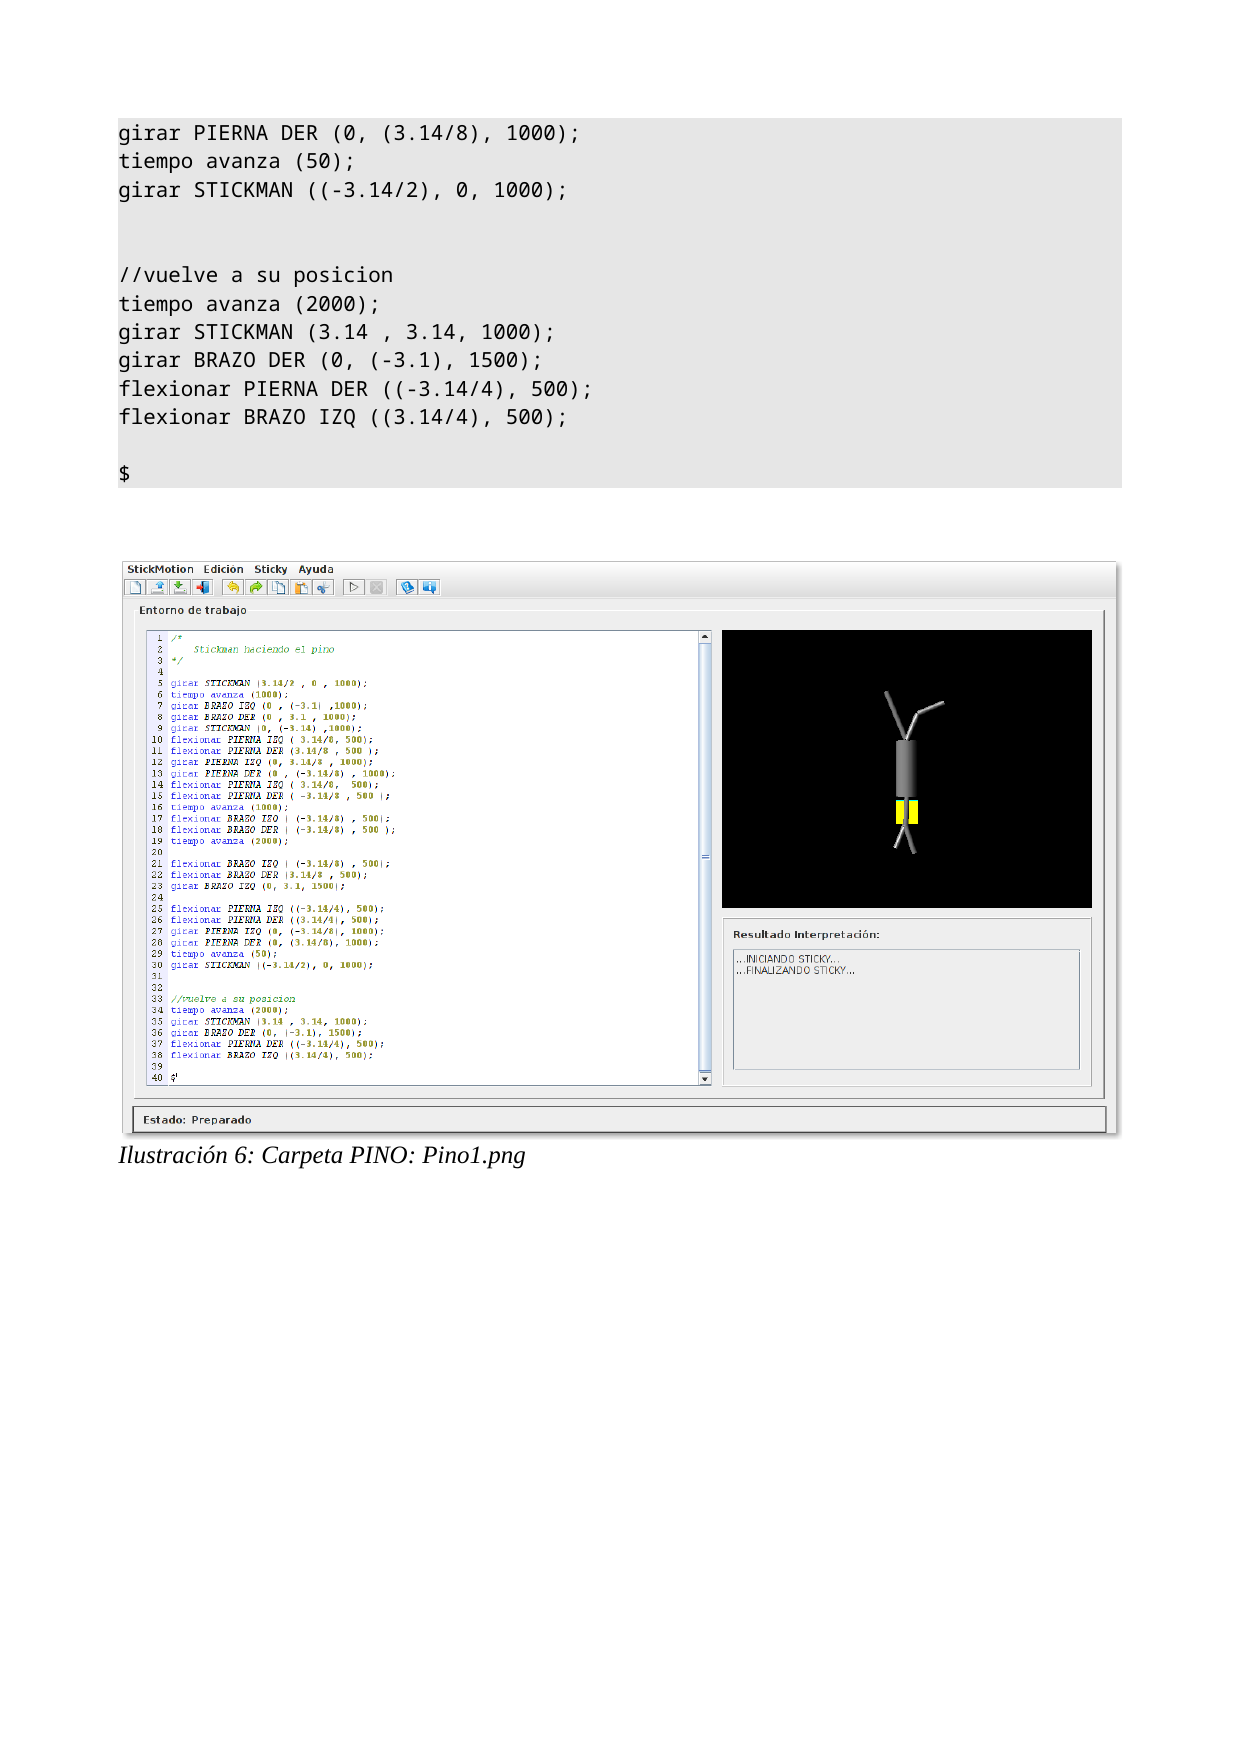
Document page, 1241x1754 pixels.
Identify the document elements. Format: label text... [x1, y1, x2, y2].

text tiempo avanza (50); [118, 147, 1122, 175]
text Ilustración 6: Carpeta PINO: Pino1.png [118, 1140, 1122, 1168]
picture [118, 557, 1123, 1140]
text flexionar PIERNA DER ((-3.14/4), 500); [118, 374, 1122, 402]
text girar STICKMAN ((-3.14/2), 0, 1000); [118, 175, 1122, 203]
text $ [118, 459, 1122, 488]
text //vuelve a su posicion [118, 260, 1122, 289]
text girar BRAZO DER (0, (-3.1), 1500); [118, 346, 1122, 374]
text flexionar BRAZO IZQ ((3.14/4), 500); [118, 402, 1122, 431]
text tiempo avanza (2000); [118, 289, 1122, 317]
text girar STICKMAN (3.14 , 3.14, 1000); [118, 317, 1122, 346]
text girar PIERNA DER (0, (3.14/8), 1000); [118, 118, 1122, 147]
